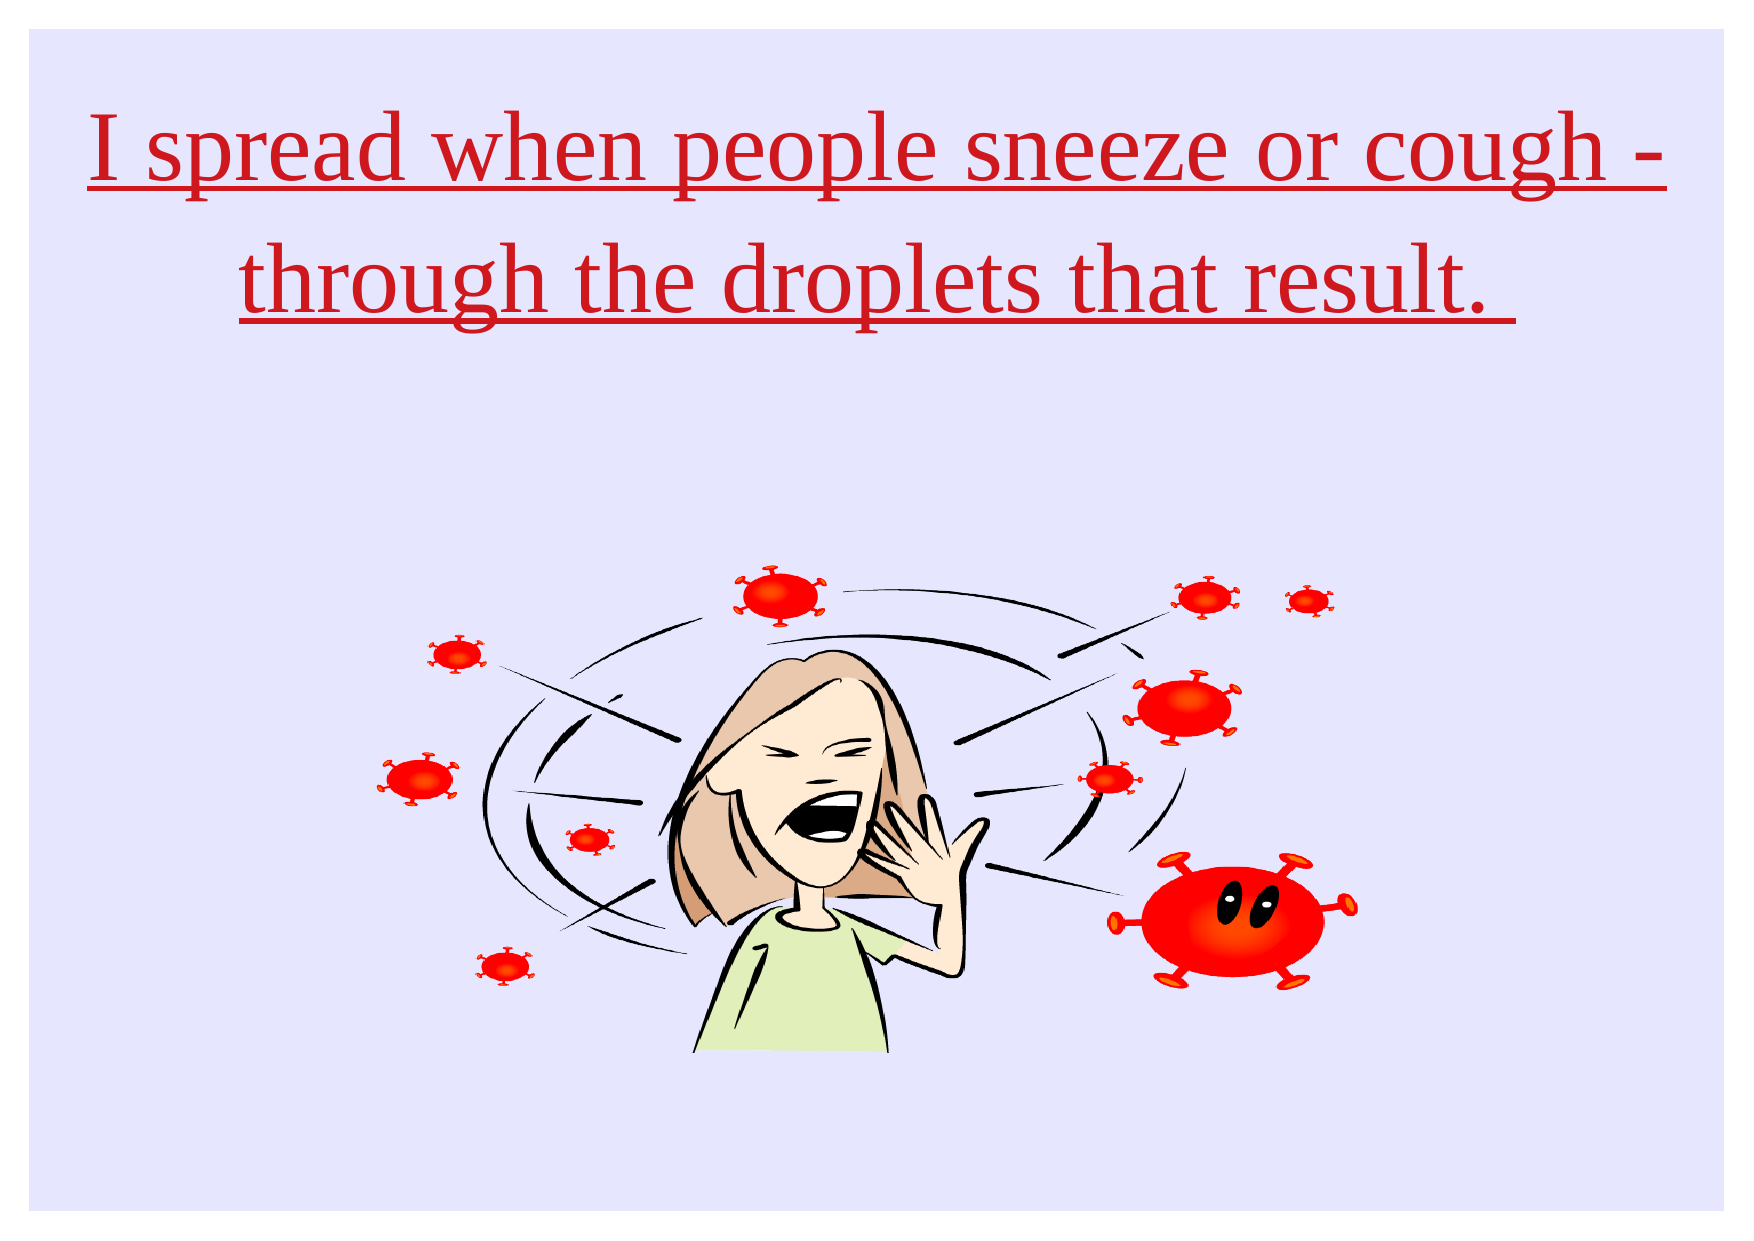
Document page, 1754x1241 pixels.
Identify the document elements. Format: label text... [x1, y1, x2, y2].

picture [317, 537, 1437, 1053]
text I spread when people sneeze or cough - through the droplets that result. [29, 87, 1724, 334]
